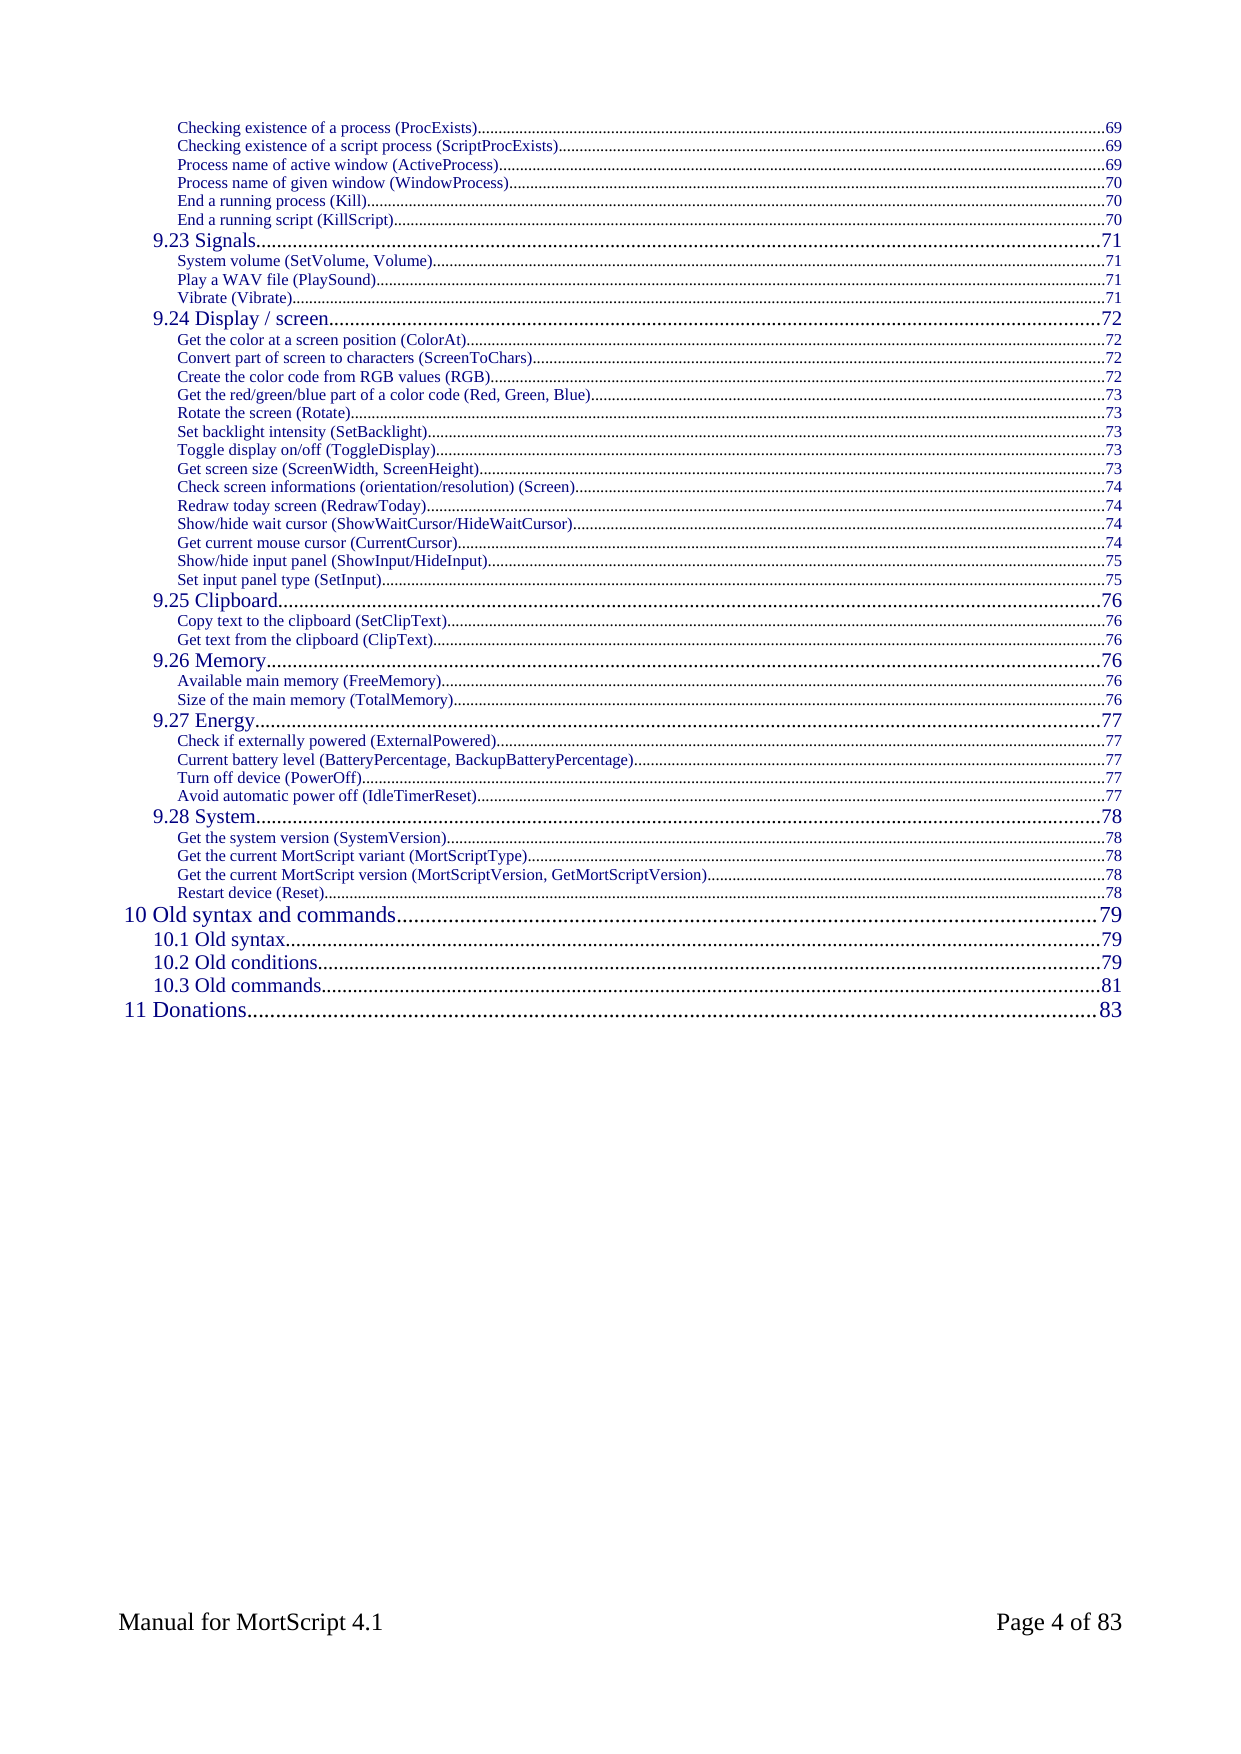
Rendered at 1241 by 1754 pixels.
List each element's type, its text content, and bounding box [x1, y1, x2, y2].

text Avoid automatic power off (IdleTimerReset) 77 [177, 787, 1122, 805]
text Size of the main memory (TotalMemory) 76 [177, 690, 1122, 708]
text Get the system version (SystemVersion) 78 [177, 828, 1122, 847]
text Process name of active window (ActiveProcess) 69 [177, 155, 1122, 173]
text Turn off device (PowerOff) 77 [177, 768, 1122, 787]
text Checking existence of a script process (ScriptProcExists) 69 [177, 137, 1122, 155]
text 9.28 System 78 [148, 805, 1122, 828]
text System volume (SetVolume, Volume) 71 [177, 252, 1122, 270]
text 9.24 Display / screen 72 [148, 307, 1122, 330]
text Convert part of screen to characters (ScreenToChars) 72 [177, 349, 1122, 367]
text Get the current MortScript version (MortScriptVersion, GetMortScriptVersion) 78 [177, 865, 1122, 884]
text Check screen informations (orientation/resolution) (Screen) 74 [177, 478, 1122, 496]
text Current battery level (BatteryPercentage, BackupBatteryPercentage) 77 [177, 750, 1122, 768]
text Checking existence of a process (ProcExists) 69 [177, 118, 1122, 137]
text Get the color at a screen position (ColorAt) 72 [177, 330, 1122, 349]
text 9.25 Clipboard 76 [148, 588, 1122, 612]
text Restart device (Reset) 78 [177, 884, 1122, 902]
text Get screen size (ScreenWidth, ScreenHeight) 73 [177, 459, 1122, 478]
text Toggle display on/off (ToggleDisplay) 73 [177, 441, 1122, 459]
text 11 Donations 83 [118, 997, 1122, 1022]
text Get text from the clipboard (ClipText) 76 [177, 630, 1122, 648]
text 9.27 Energy 77 [148, 708, 1122, 732]
text Set input panel type (SetInput) 75 [177, 570, 1122, 588]
text Rotate the screen (Rotate) 73 [177, 404, 1122, 422]
text 9.26 Memory 76 [148, 648, 1122, 672]
text Process name of given window (WindowProcess) 70 [177, 173, 1122, 192]
text 10 Old syntax and commands 79 [118, 902, 1122, 928]
text Show/hide input panel (ShowInput/HideInput) 75 [177, 552, 1122, 570]
text End a running process (Kill) 70 [177, 192, 1122, 210]
text Create the color code from RGB values (RGB) 72 [177, 367, 1122, 386]
text Available main memory (FreeMemory) 76 [177, 672, 1122, 690]
text Set backlight intensity (SetBacklight) 73 [177, 422, 1122, 441]
text 10.2 Old conditions 79 [148, 951, 1122, 974]
text Get the red/green/blue part of a color code (Red, Green, Blue) 73 [177, 386, 1122, 404]
text Play a WAV file (PlaySound) 71 [177, 270, 1122, 289]
text Vibrate (Vibrate) 71 [177, 289, 1122, 307]
text Check if externally powered (ExternalPowered) 77 [177, 732, 1122, 750]
text Redraw today screen (RedrawToday) 74 [177, 496, 1122, 515]
text Get current mouse cursor (CurrentCursor) 74 [177, 533, 1122, 552]
text End a running script (KillScript) 70 [177, 210, 1122, 229]
text 10.1 Old syntax 79 [148, 928, 1122, 951]
text Show/hide wait cursor (ShowWaitCursor/HideWaitCursor) 74 [177, 515, 1122, 533]
text Copy text to the clipboard (SetClipText) 76 [177, 612, 1122, 630]
text 10.3 Old commands 81 [148, 974, 1122, 997]
text Get the current MortScript variant (MortScriptType) 78 [177, 847, 1122, 865]
text 9.23 Signals 71 [148, 229, 1122, 252]
